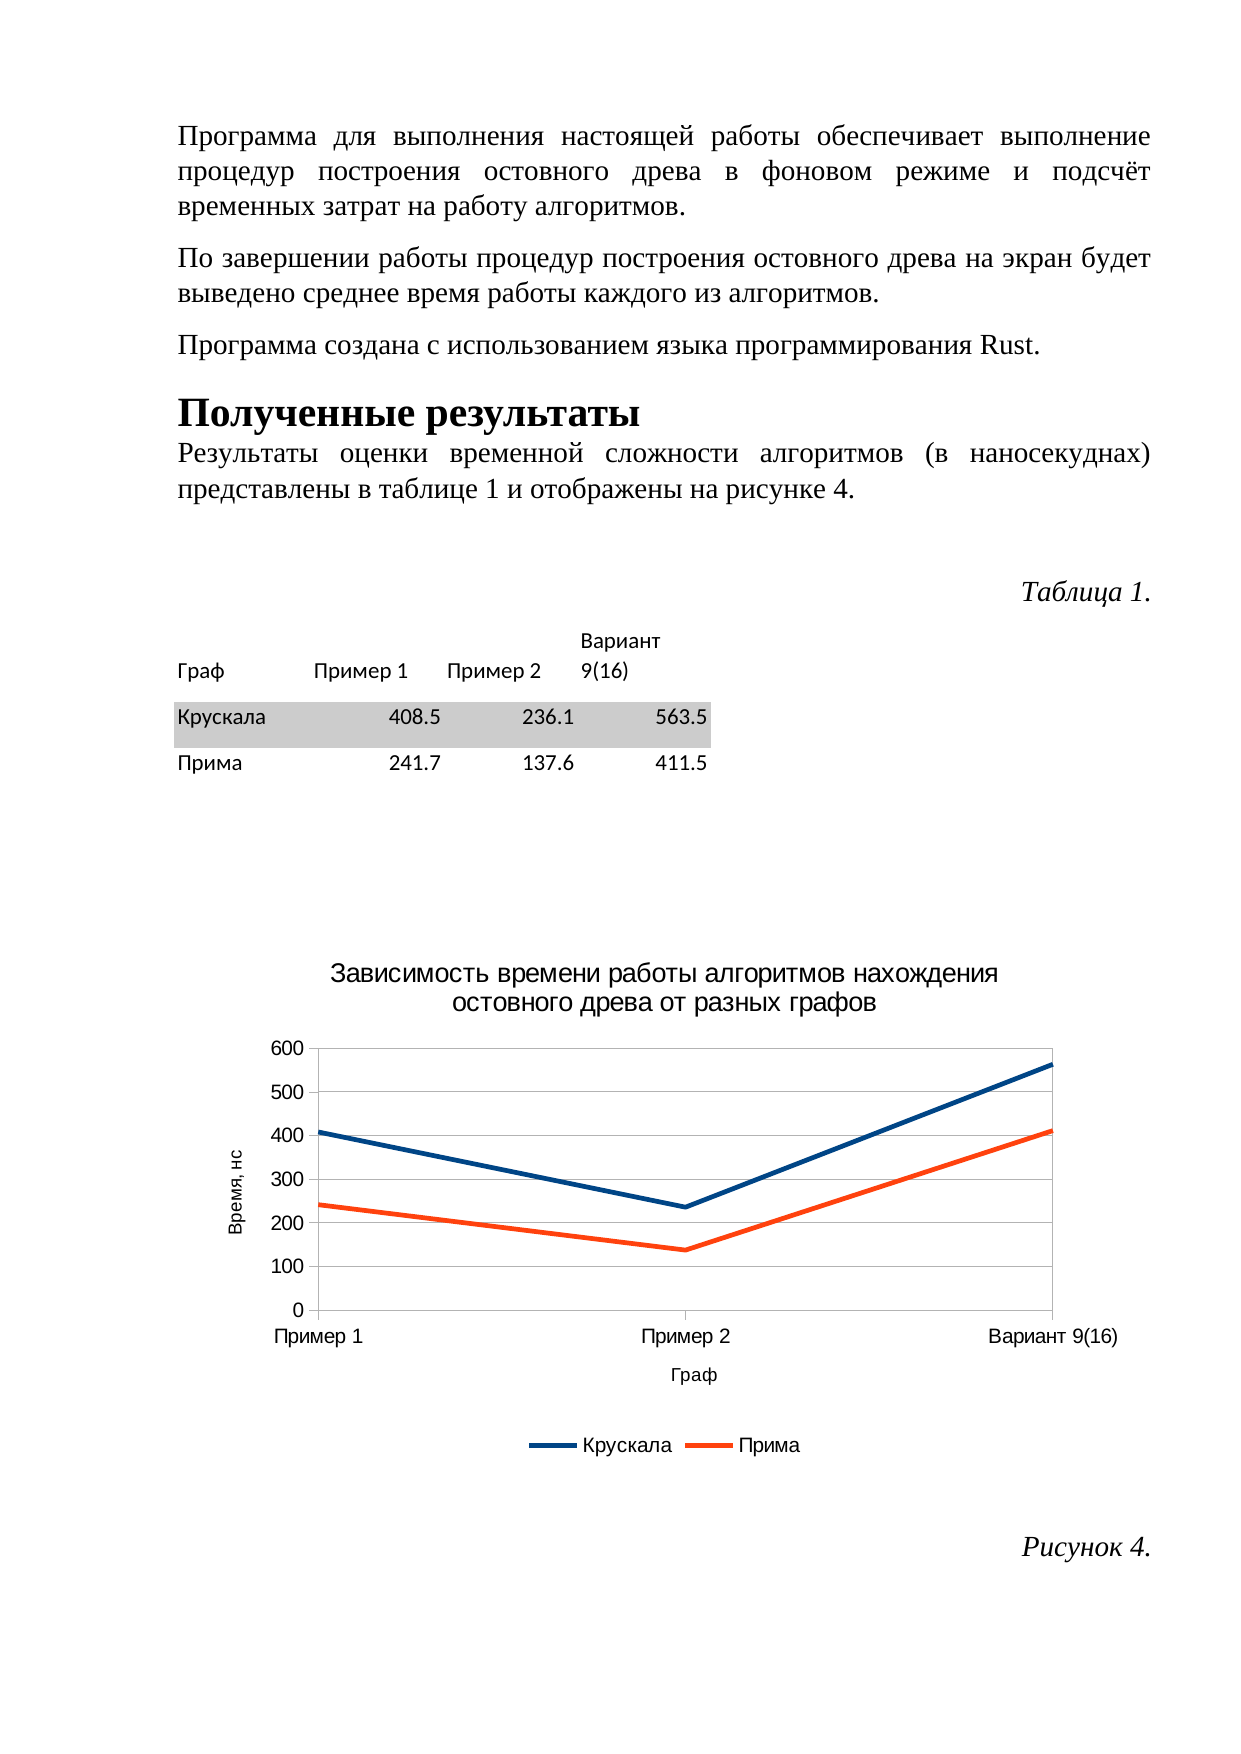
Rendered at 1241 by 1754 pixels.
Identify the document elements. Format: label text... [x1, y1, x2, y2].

table_cell 408,5 [311, 702, 444, 748]
table_header Пример 1 [311, 626, 444, 702]
text Таблица 1. [177, 574, 1152, 608]
table_cell 411,5 [577, 748, 711, 794]
table_cell 241,7 [311, 748, 444, 794]
table_header Вариант 9(16) [577, 626, 711, 702]
subtitle Полученные результаты [177, 388, 1152, 436]
table_cell 563,5 [577, 702, 711, 748]
text Программа для выполнения настоящей работы обеспечивает выполнение процедур построения остовного древа в фоновом режиме и подсчёт временных затрат на работу алгоритмов. [177, 118, 1152, 222]
table_cell Прима [174, 748, 311, 794]
table_header Пример 2 [444, 626, 577, 702]
table_cell 236,1 [444, 702, 577, 748]
text Результаты оценки временной сложности алгоритмов (в наносекуднах) представлены в таблице 1 и отображены на рисунке 4. [177, 436, 1152, 504]
table_cell 137,6 [444, 748, 577, 794]
text Программа создана с использованием языка программирования Rust. [177, 327, 1152, 361]
text По завершении работы процедур построения остовного древа на экран будет выведено среднее время работы каждого из алгоритмов. [177, 240, 1152, 309]
table_cell Крускала [174, 702, 311, 748]
table_header Граф [174, 626, 311, 702]
text Рисунок 4. [177, 1529, 1152, 1562]
